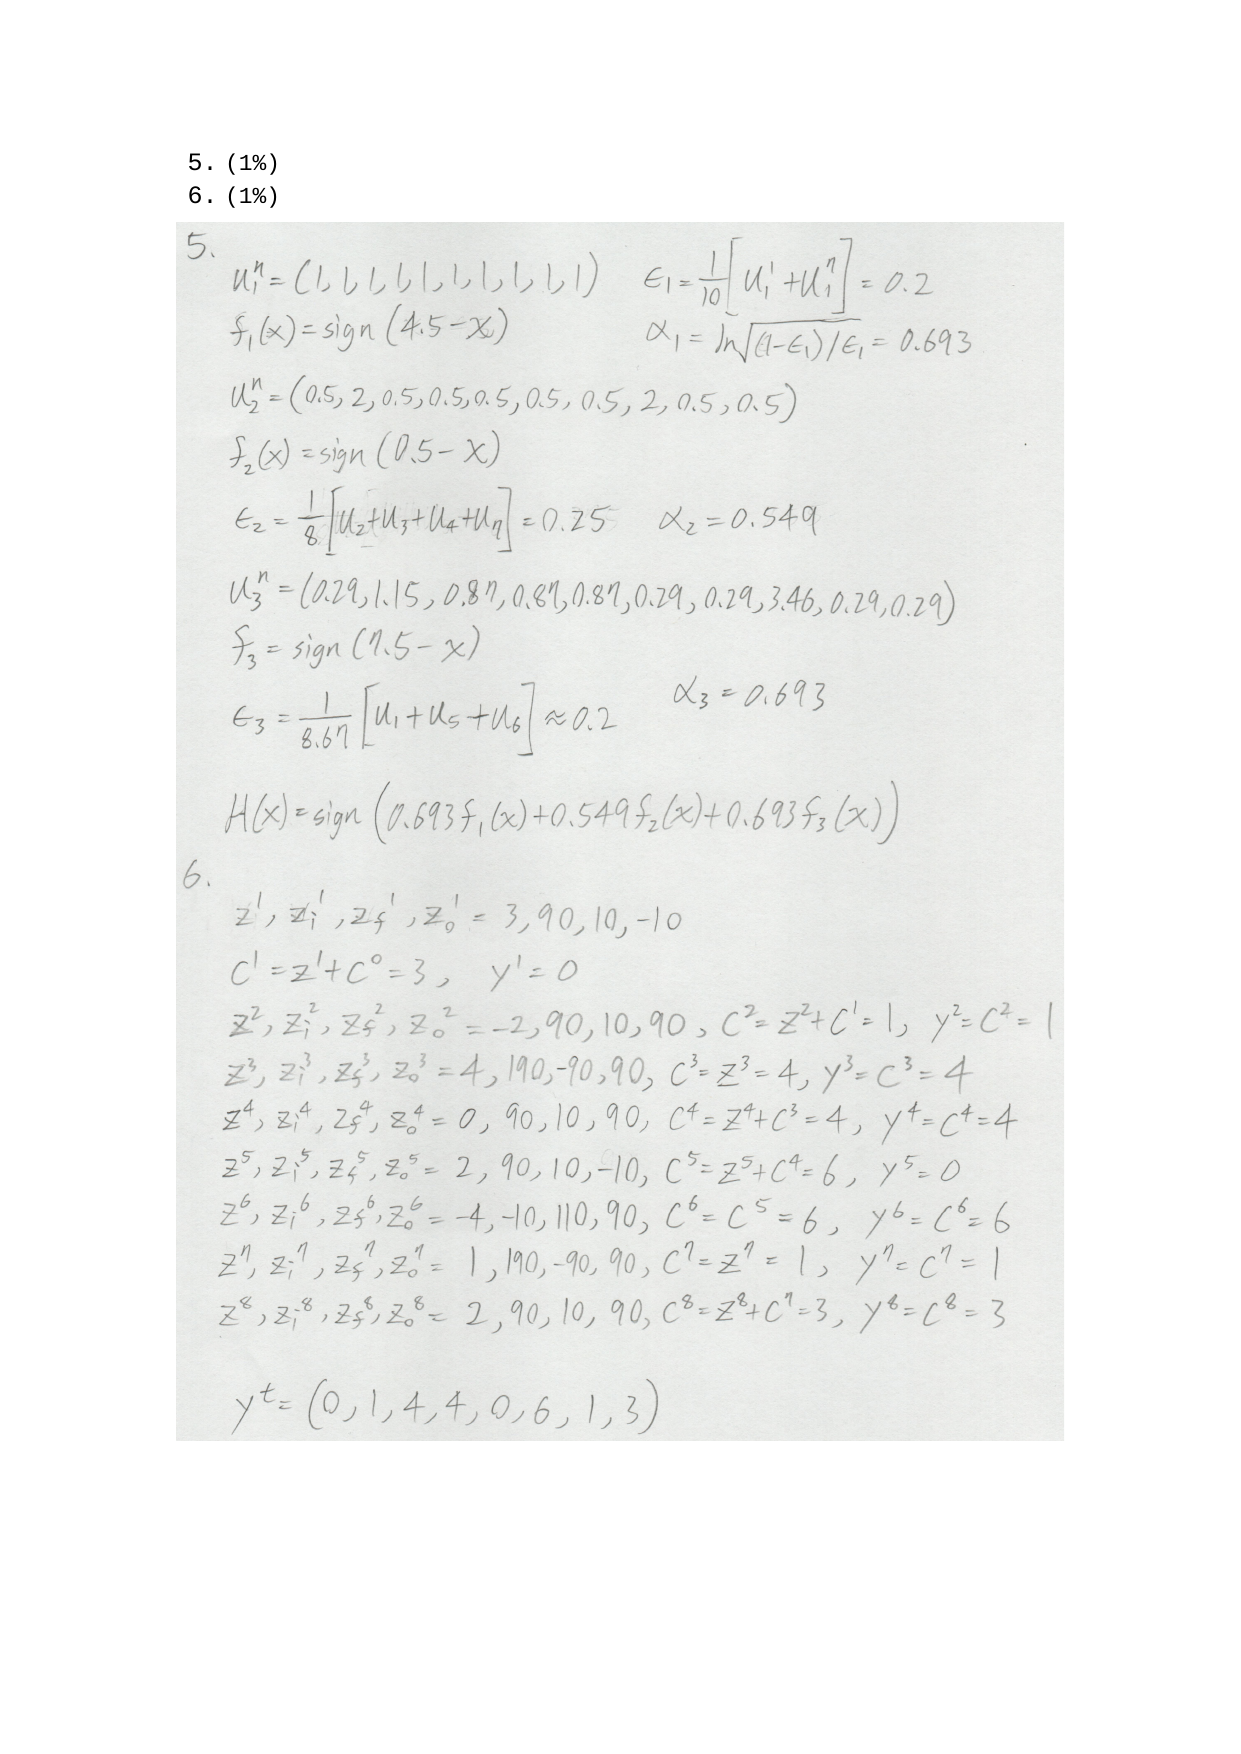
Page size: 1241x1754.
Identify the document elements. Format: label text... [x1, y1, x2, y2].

picture [176, 222, 1055, 766]
list (1%) [187, 182, 1090, 211]
list (1%) [187, 150, 1090, 178]
